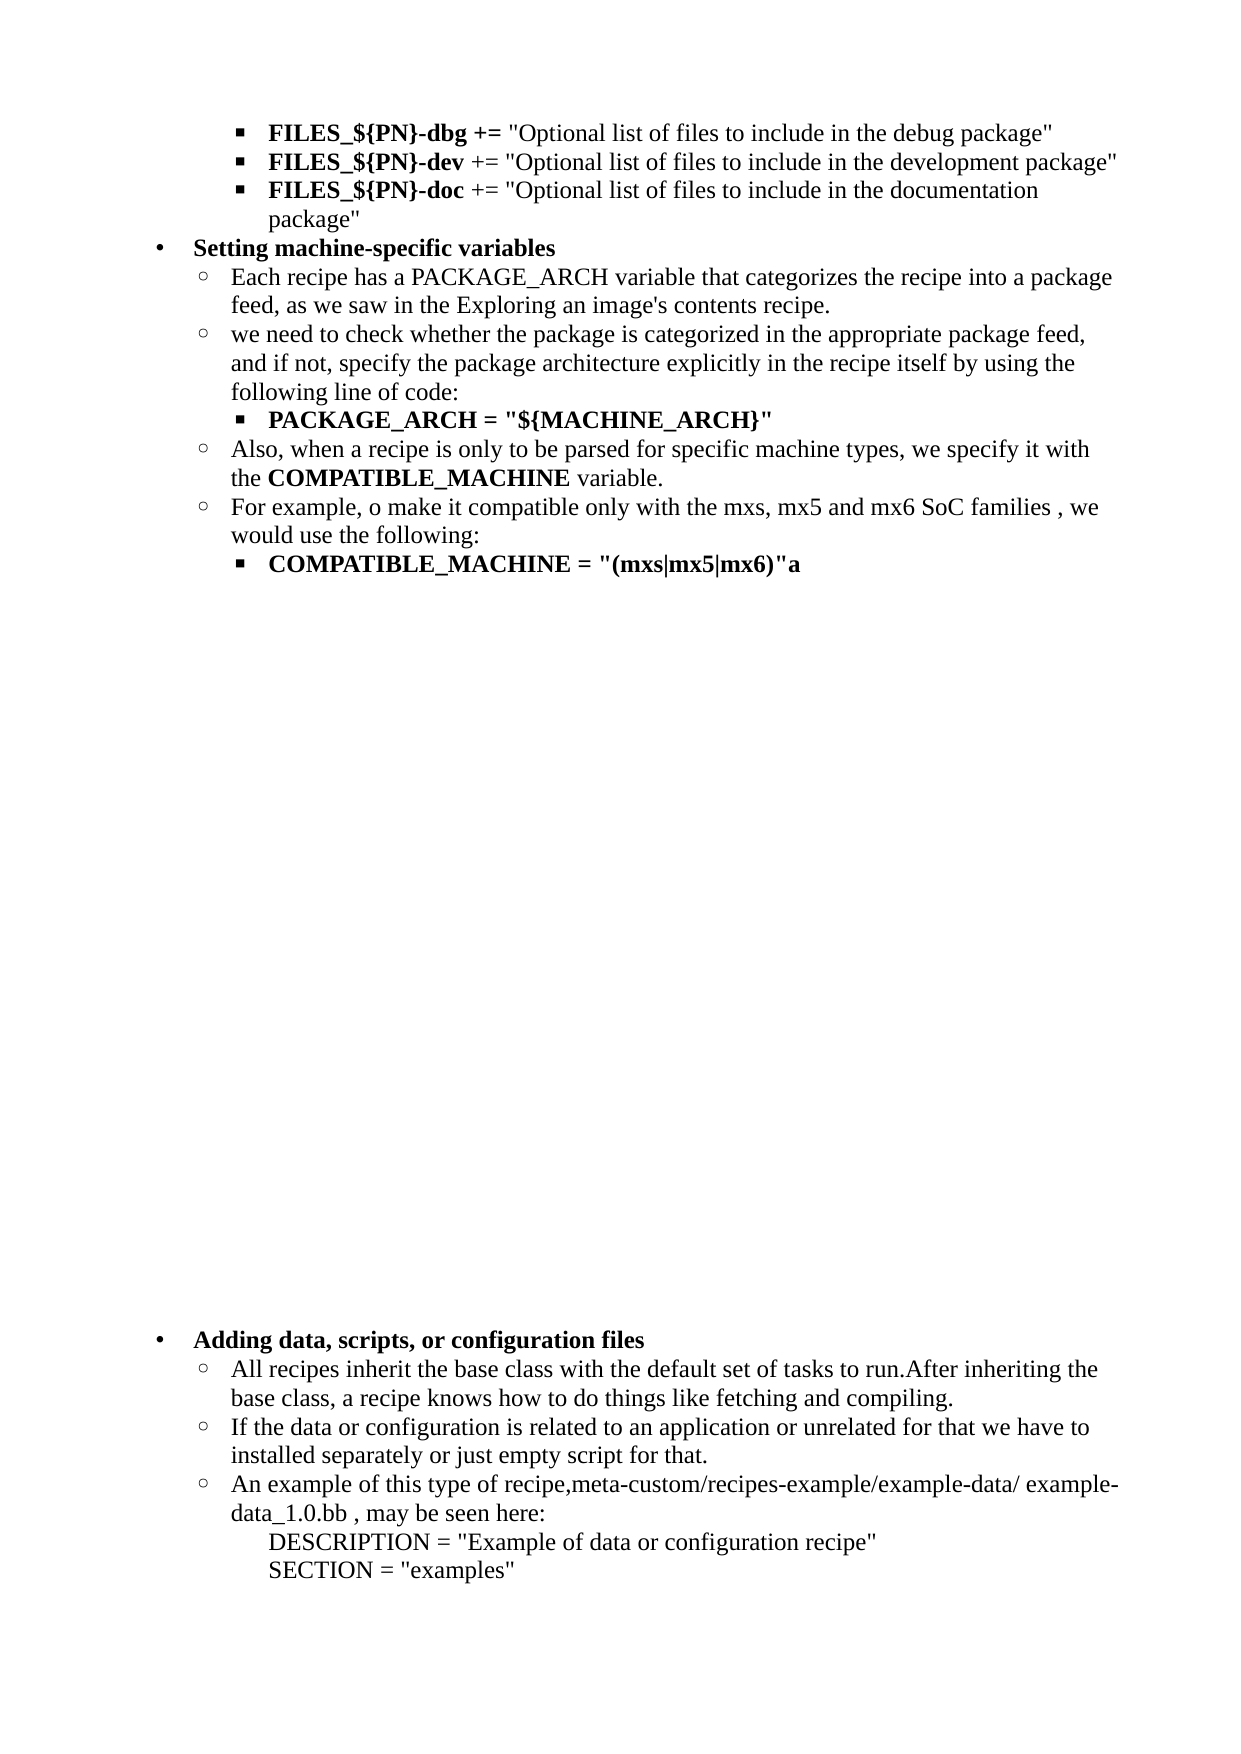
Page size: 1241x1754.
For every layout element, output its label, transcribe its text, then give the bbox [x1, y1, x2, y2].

list we need to check whether the package is categorized in the appropriate package feed, and if not, specify the package architecture explicitly in the recipe itself by using the following line of code: [193, 319, 1122, 406]
list Each recipe has a PACKAGE_ARCH variable that categorizes the recipe into a package feed, as we saw in the Exploring an image's contents recipe. [193, 262, 1122, 319]
list All recipes inherit the base class with the default set of tasks to run.After inheriting the base class, a recipe knows how to do things like fetching and compiling. [193, 1354, 1122, 1412]
list For example, o make it compatible only with the mxs, mx5 and mx6 SoC families , we would use the following: [193, 492, 1122, 549]
list Setting machine-specific variables [156, 233, 1122, 262]
list DESCRIPTION = "Example of data or configuration recipe" [231, 1527, 1122, 1556]
list FILES_${PN}-doc += "Optional list of files to include in the documentation package" [231, 176, 1122, 233]
list Adding data, scripts, or configuration files [156, 1326, 1122, 1354]
list COMPATIBLE_MACHINE = "(mxs|mx5|mx6)"a [231, 549, 1122, 578]
list SECTION = "examples" [231, 1556, 1122, 1584]
list PACKAGE_ARCH = "${MACHINE_ARCH}" [231, 406, 1122, 434]
list An example of this type of recipe,meta-custom/recipes-example/example-data/ example-data_1.0.bb , may be seen here: [193, 1469, 1122, 1527]
list If the data or configuration is related to an application or unrelated for that we have to installed separately or just empty script for that. [193, 1412, 1122, 1469]
list FILES_${PN}-dbg += "Optional list of files to include in the debug package" [231, 118, 1122, 147]
list Also, when a recipe is only to be parsed for specific machine types, we specify it with the COMPATIBLE_MACHINE variable. [193, 434, 1122, 492]
list FILES_${PN}-dev += "Optional list of files to include in the development package" [231, 147, 1122, 176]
